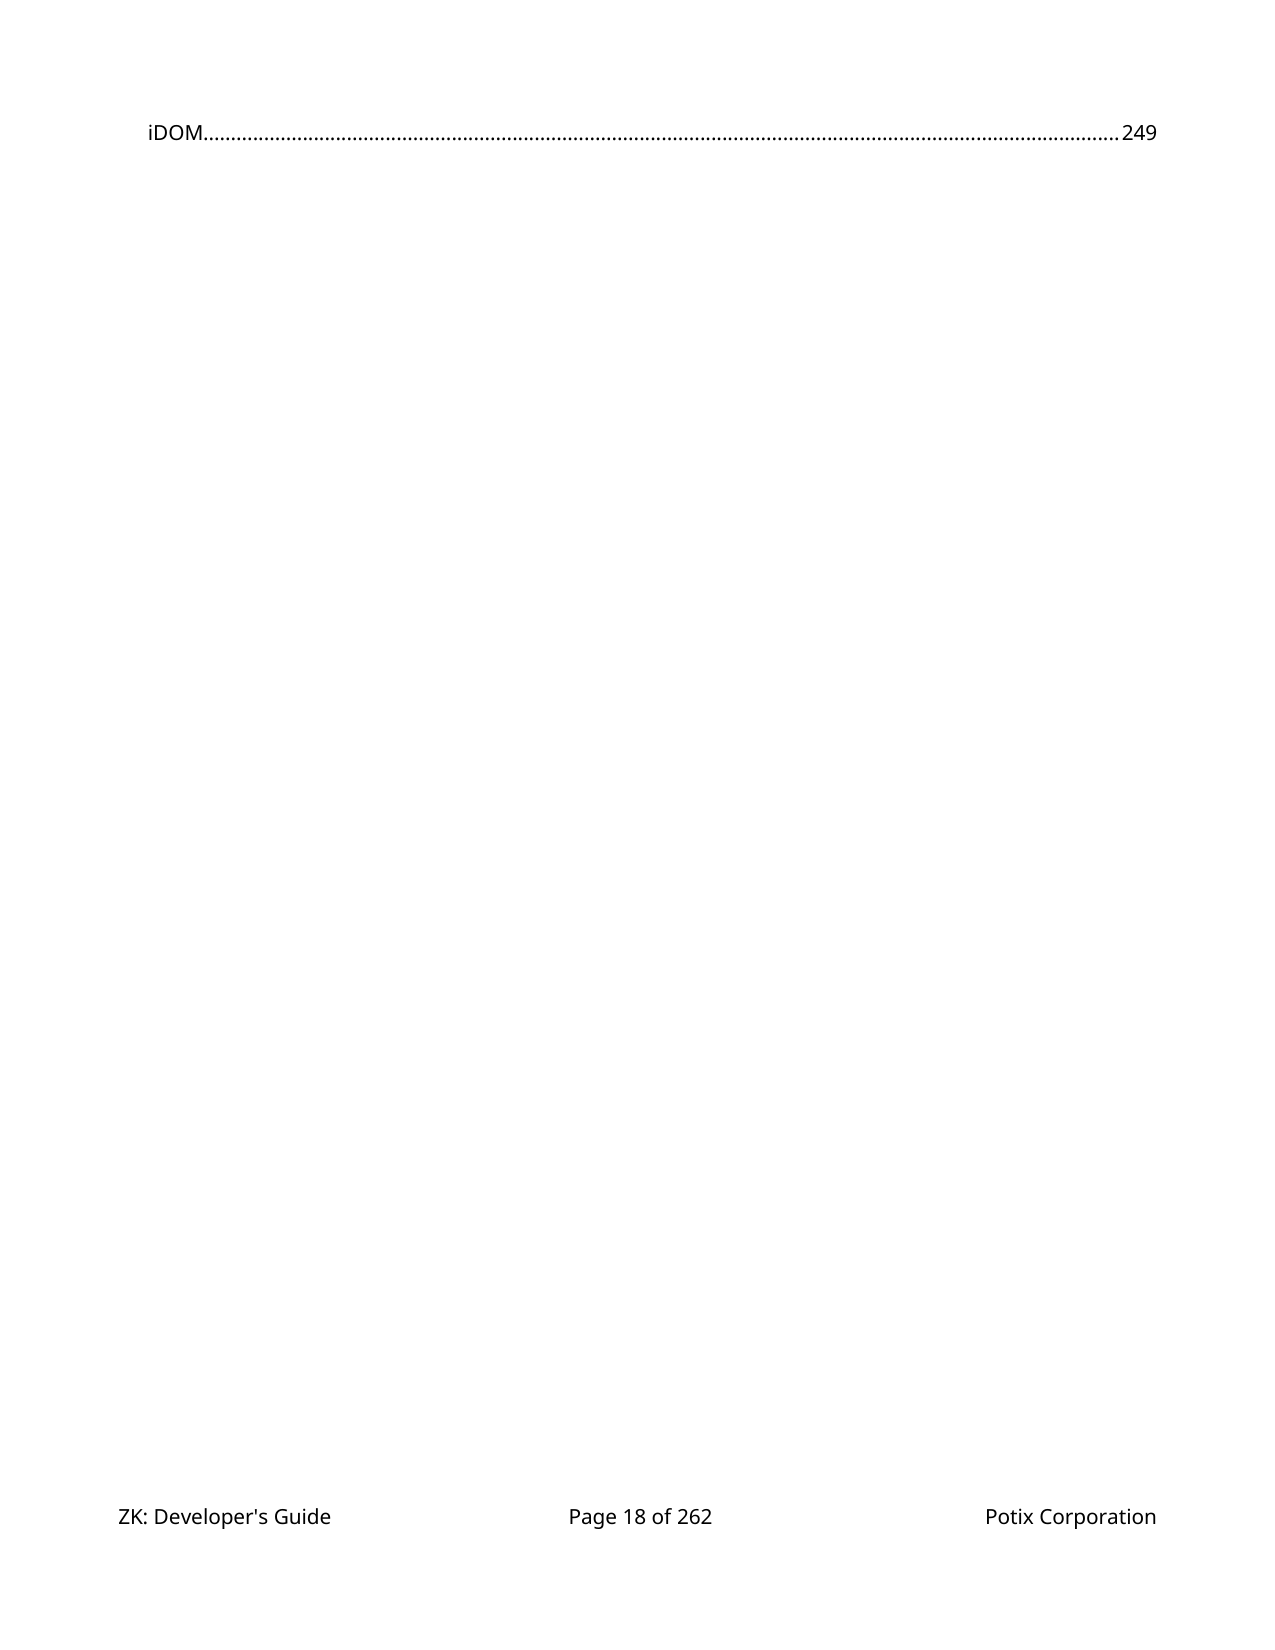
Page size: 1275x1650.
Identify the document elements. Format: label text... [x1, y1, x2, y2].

text iDOM 249 [148, 118, 1157, 146]
